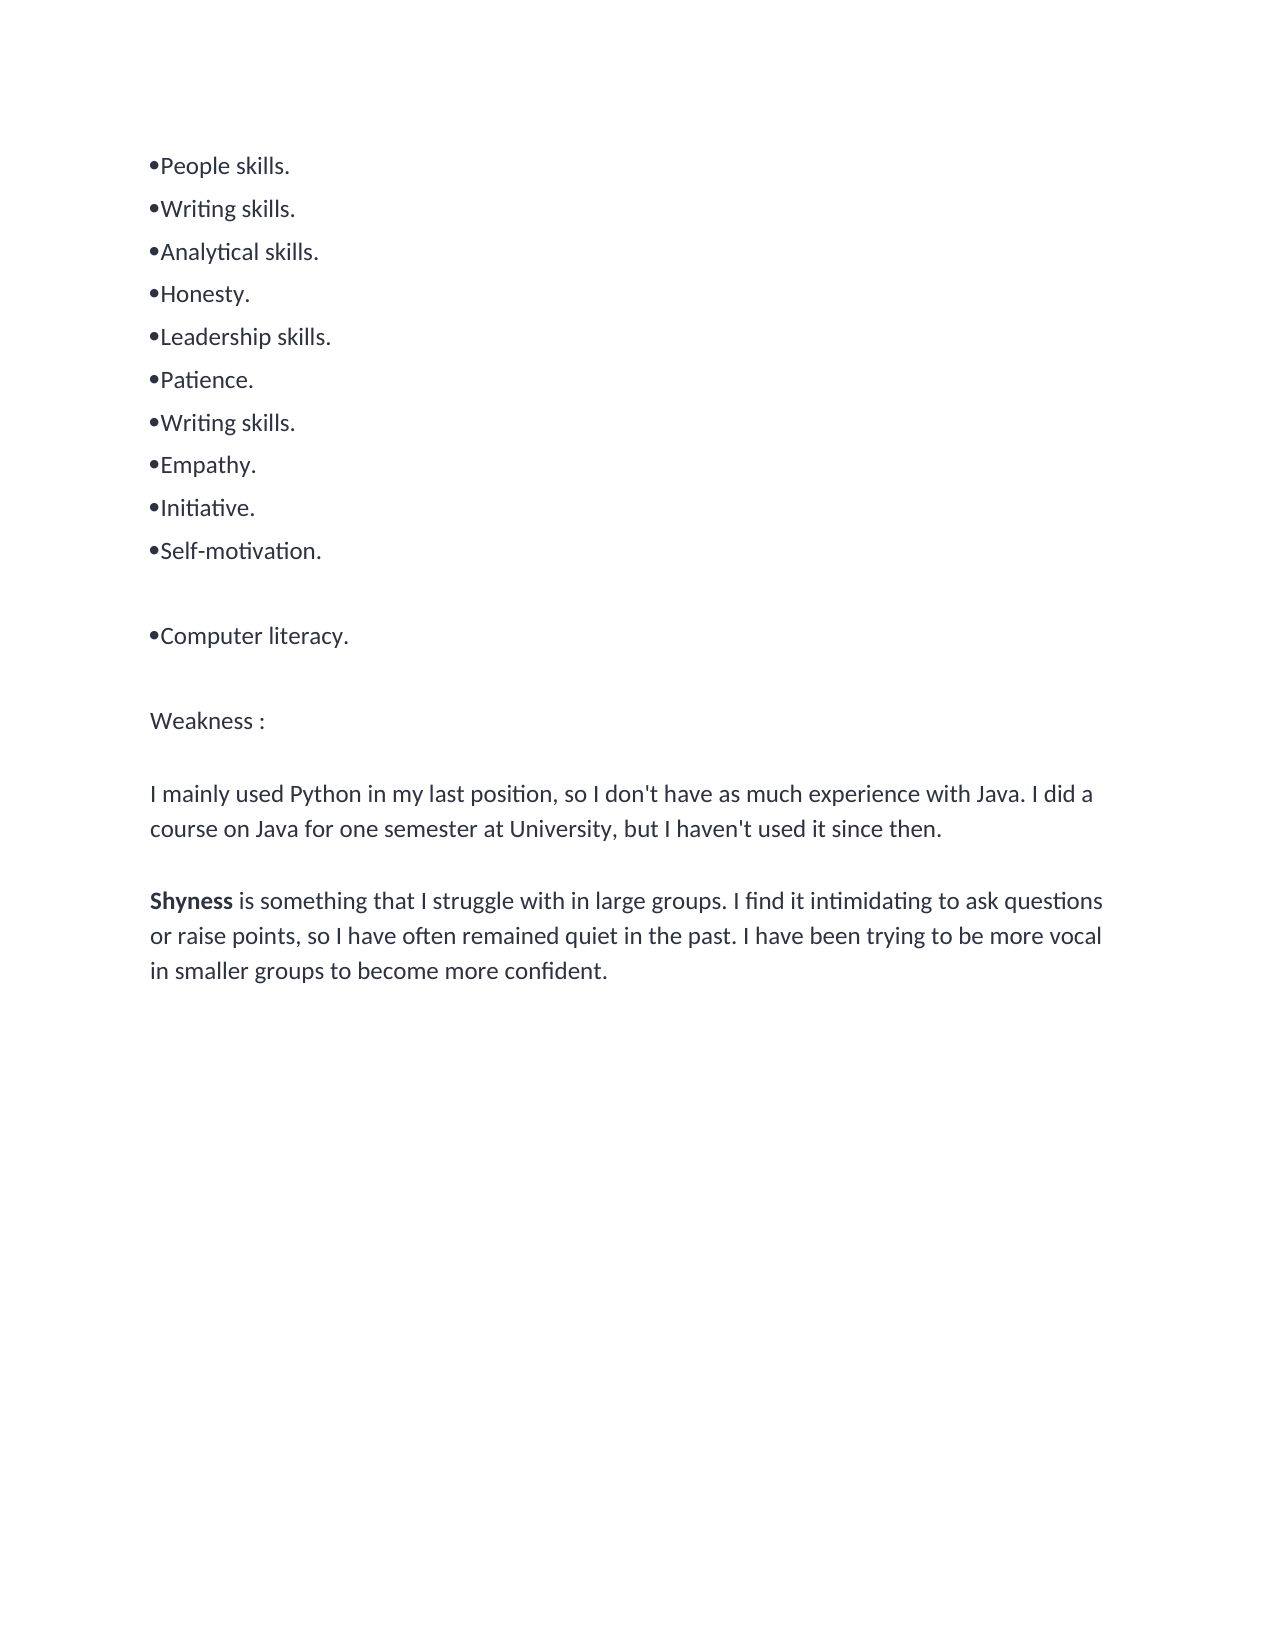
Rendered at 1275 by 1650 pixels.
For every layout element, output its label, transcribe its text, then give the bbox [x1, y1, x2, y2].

list Leadership skills. [150, 321, 1125, 352]
list Self-motivation. [150, 535, 1125, 566]
list Initiative. [150, 492, 1125, 523]
list Honesty. [150, 278, 1125, 309]
text Shyness is something that I struggle with in large groups. I find it intimidating to ask questions or raise points, so I have often remained quiet in the past. I have been trying to be more vocal in smaller groups to become more confident. [150, 885, 1125, 986]
text I mainly used Python in my last position, so I don't have as much experience with Java. I did a course on Java for one semester at University, but I haven't used it since then. [150, 778, 1125, 843]
list Empathy. [150, 450, 1125, 480]
list People skills. [150, 150, 1125, 181]
list Patience. [150, 364, 1125, 394]
list Computer literacy. [150, 620, 1125, 651]
text Weakness : [150, 705, 1125, 736]
list Writing skills. [150, 193, 1125, 223]
list Analytical skills. [150, 236, 1125, 266]
list Writing skills. [150, 407, 1125, 437]
